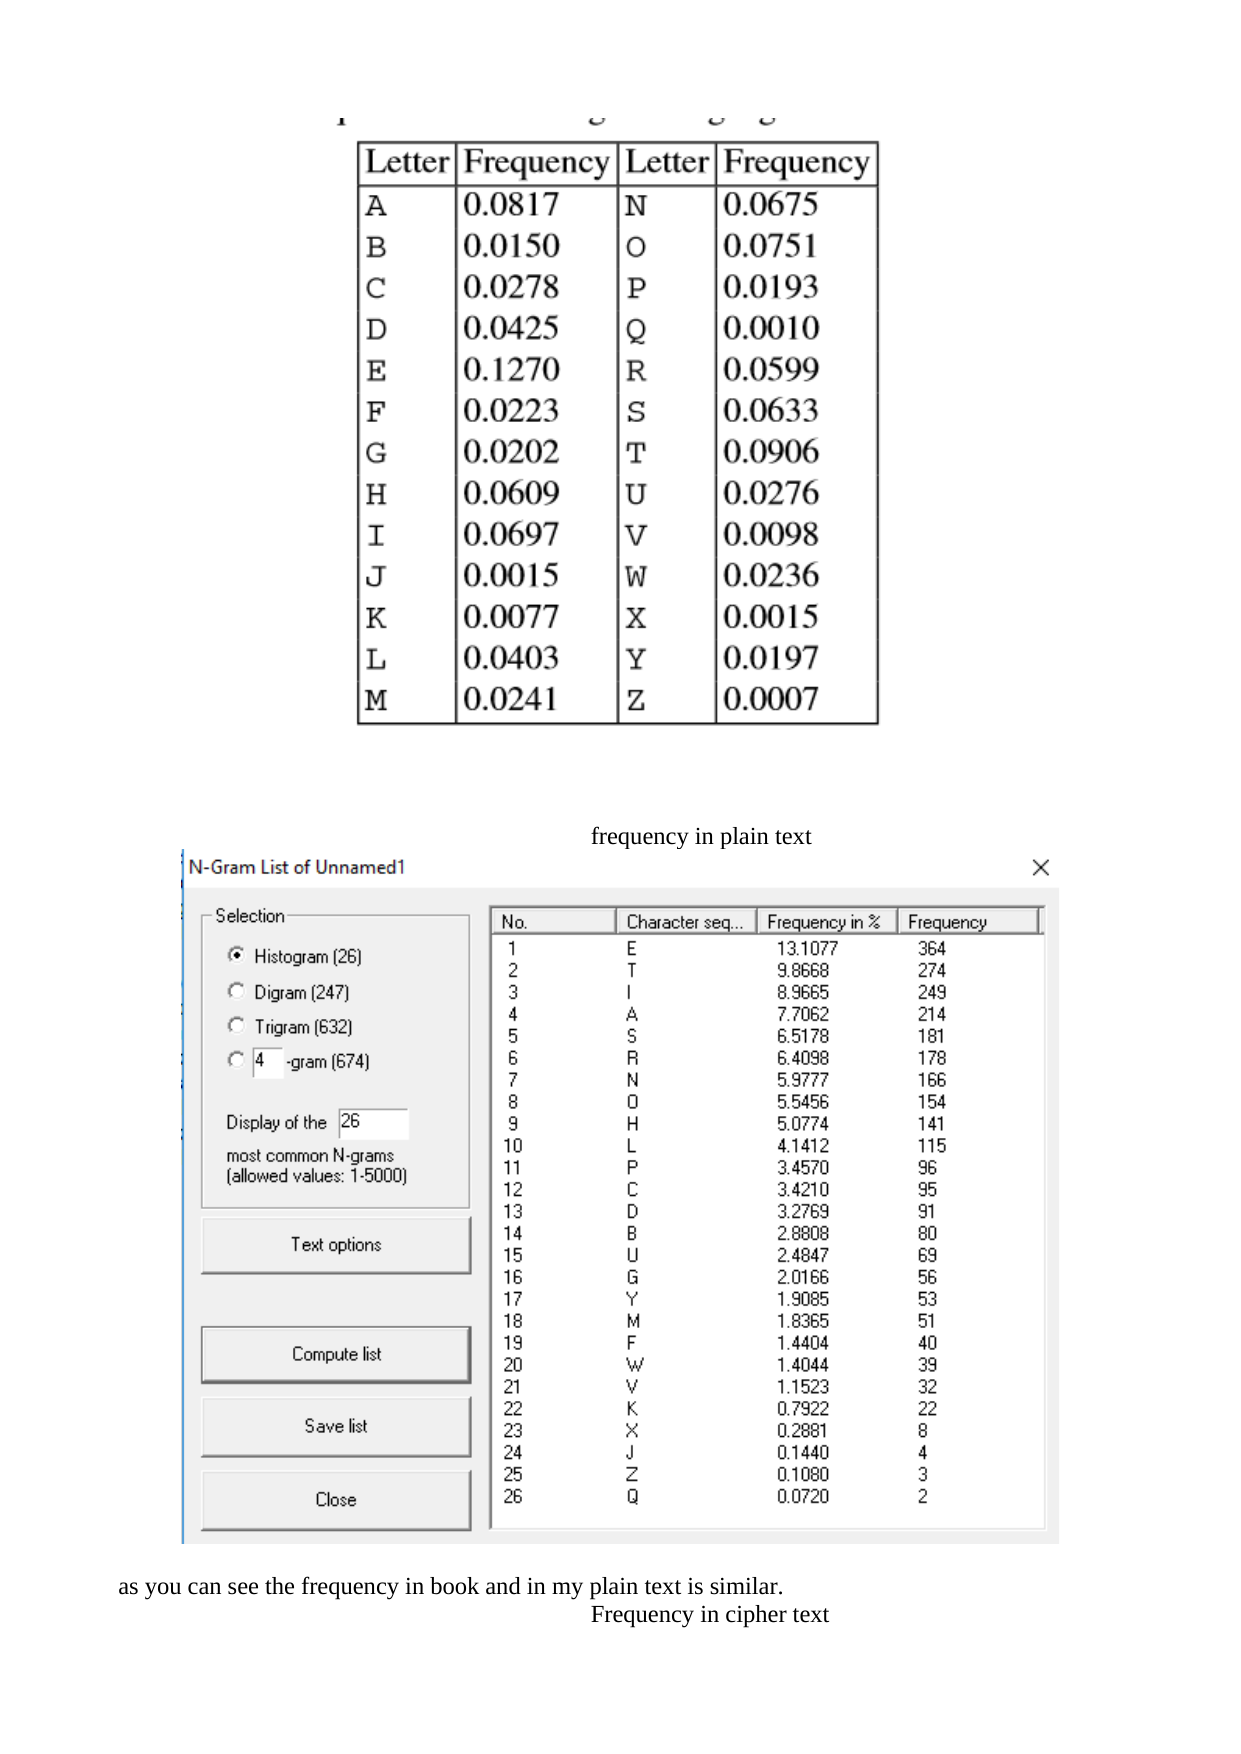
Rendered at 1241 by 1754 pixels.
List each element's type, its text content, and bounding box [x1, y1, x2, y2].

text frequency in plain text [118, 821, 1122, 849]
picture [331, 118, 909, 805]
picture [181, 849, 1060, 1544]
text Frequency in cipher text [118, 1599, 1122, 1628]
text as you can see the frequency in book and in my plain text is similar. [118, 1571, 1122, 1599]
